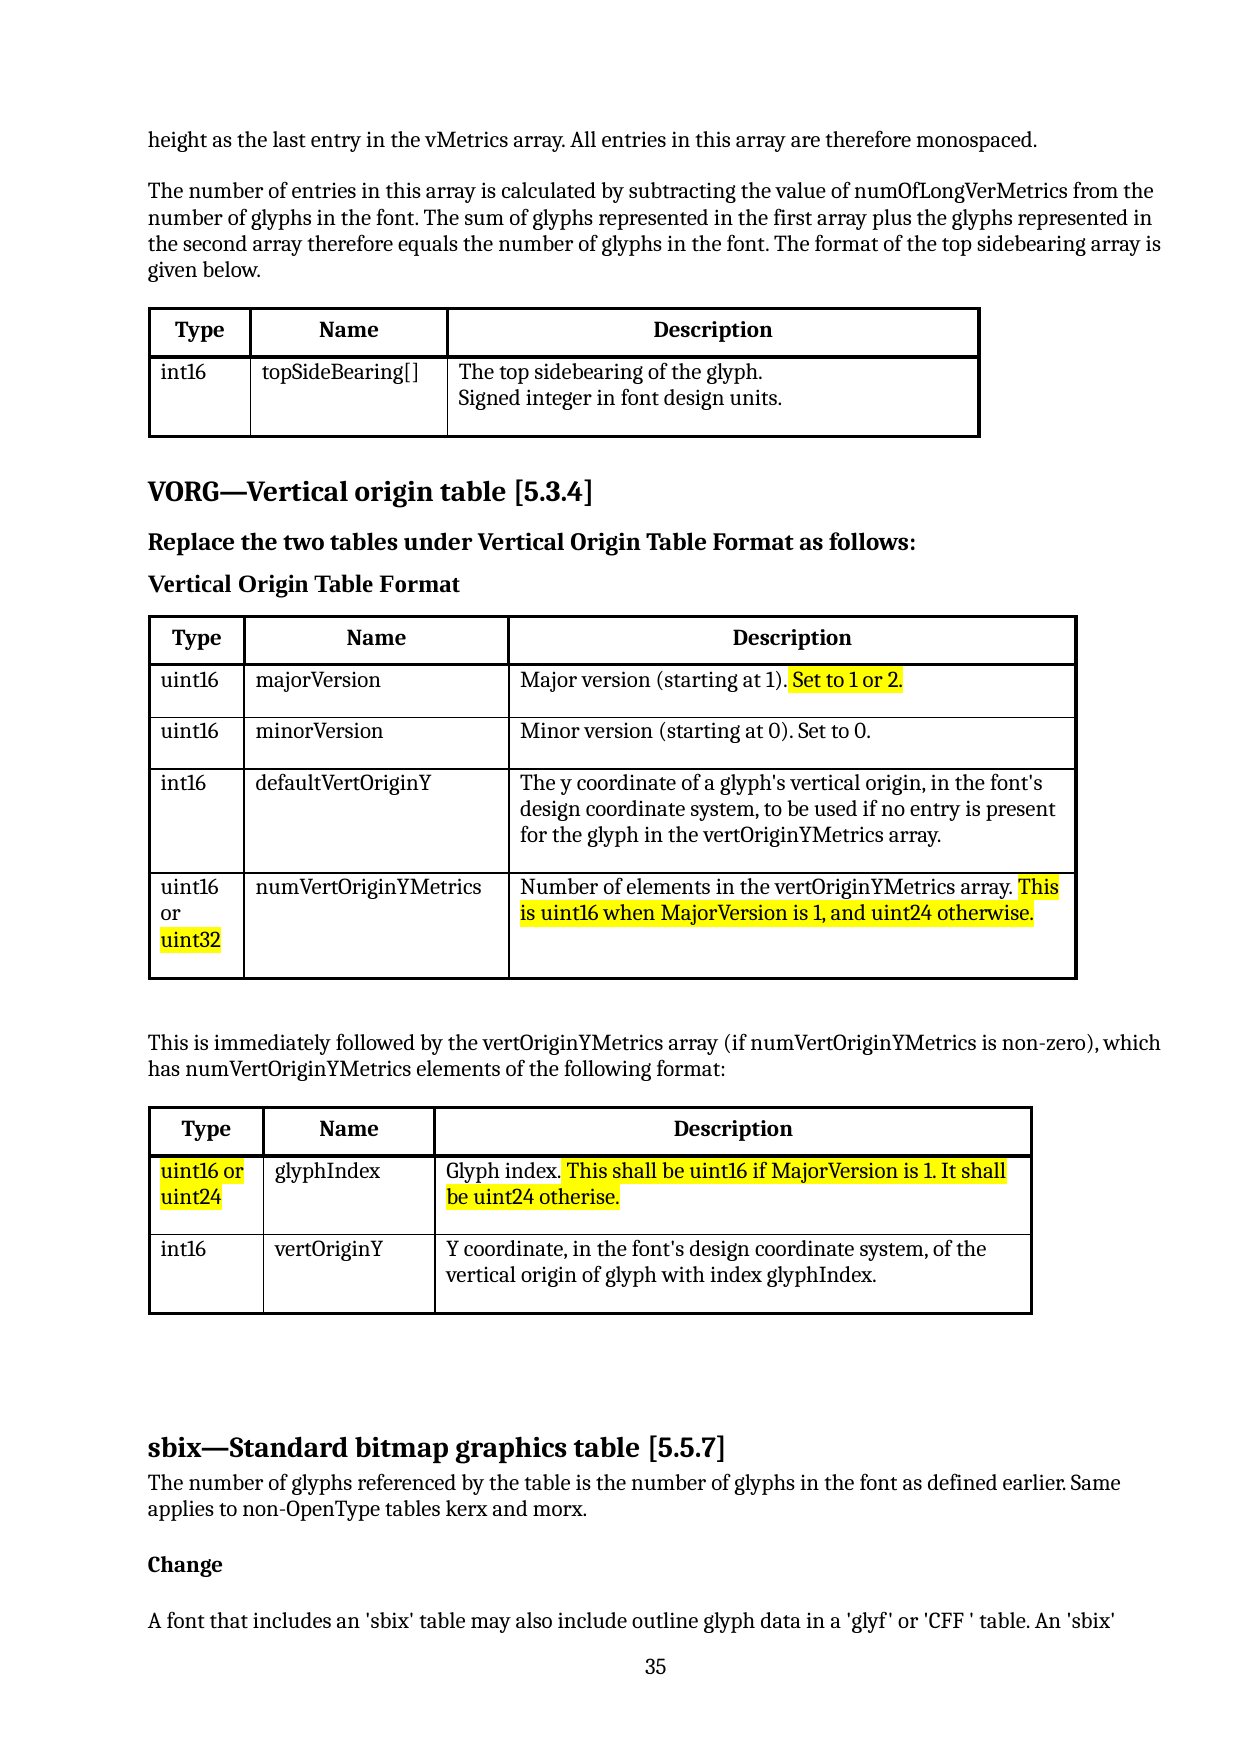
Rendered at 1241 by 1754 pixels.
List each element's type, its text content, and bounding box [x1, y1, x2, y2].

text Change [148, 1552, 1163, 1578]
table_header Type [151, 1109, 262, 1154]
table_cell uint16 or uint24 [151, 1158, 263, 1234]
table_cell uint16 or uint32 [151, 874, 243, 977]
text A font that includes an 'sbix' table may also include outline glyph data in a 'glyf' or 'CFF ' table. An 'sbix' [148, 1607, 1163, 1634]
text height as the last entry in the vMetrics array. All entries in this array are therefore monospaced. [148, 127, 1163, 153]
table_cell int16 [151, 359, 250, 435]
table_header Description [436, 1109, 1030, 1154]
table_header Description [510, 618, 1074, 663]
table_cell minorVersion [245, 718, 508, 768]
text The number of entries in this array is calculated by subtracting the value of numOfLongVerMetrics from the number of glyphs in the font. The sum of glyphs represented in the first array plus the glyphs represented in the second array therefore equals the number of glyphs in the font. The format of the top sidebearing array is given below. [148, 178, 1163, 283]
table_header Description [449, 310, 977, 355]
table_cell uint16 [151, 666, 243, 716]
table_cell The top sidebearing of the glyph. Signed integer in font design units. [448, 359, 977, 435]
table_cell Y coordinate, in the font's design coordinate system, of the vertical origin of glyph with index glyphIndex. [436, 1235, 1030, 1312]
subtitle VORG—Vertical origin table [5.3.4] [148, 475, 1163, 509]
text This is immediately followed by the vertOriginYMetrics array (if numVertOriginYMetrics is non-zero), which has numVertOriginYMetrics elements of the following format: [148, 1030, 1163, 1082]
table_header Name [246, 618, 507, 663]
table_cell Minor version (starting at 0). Set to 0. [510, 718, 1074, 768]
table_header Name [265, 1109, 433, 1154]
table_cell int16 [151, 1235, 263, 1312]
table_cell defaultVertOriginY [245, 770, 508, 872]
table_header Type [151, 310, 249, 355]
table_cell int16 [151, 770, 243, 872]
table_cell uint16 [151, 718, 243, 768]
table_cell numVertOriginYMetrics [245, 874, 508, 977]
text The number of glyphs referenced by the table is the number of glyphs in the font as defined earlier. Same applies to non-OpenType tables kerx and morx. [148, 1469, 1163, 1522]
table_cell Number of elements in the vertOriginYMetrics array. This is uint16 when MajorVersion is 1, and uint24 otherwise. [510, 874, 1074, 977]
table_cell Glyph index. This shall be uint16 if MajorVersion is 1. It shall be uint24 otherise. [436, 1158, 1030, 1234]
table_cell glyphIndex [264, 1158, 434, 1234]
subtitle sbix—Standard bitmap graphics table [5.5.7] [148, 1431, 1163, 1464]
table_cell Major version (starting at 1). Set to 1 or 2. [510, 666, 1074, 716]
table_header Type [151, 618, 243, 663]
table_cell The y coordinate of a glyph's vertical origin, in the font's design coordinate system, to be used if no entry is present for the glyph in the vertOriginYMetrics array. [510, 770, 1074, 872]
table_cell vertOriginY [264, 1235, 434, 1312]
subtitle Replace the two tables under Vertical Origin Table Format as follows: [148, 528, 1163, 557]
table_cell majorVersion [245, 666, 508, 716]
table_cell topSideBearing[] [251, 359, 447, 435]
text Vertical Origin Table Format [148, 569, 1163, 598]
table_header Name [252, 310, 446, 355]
